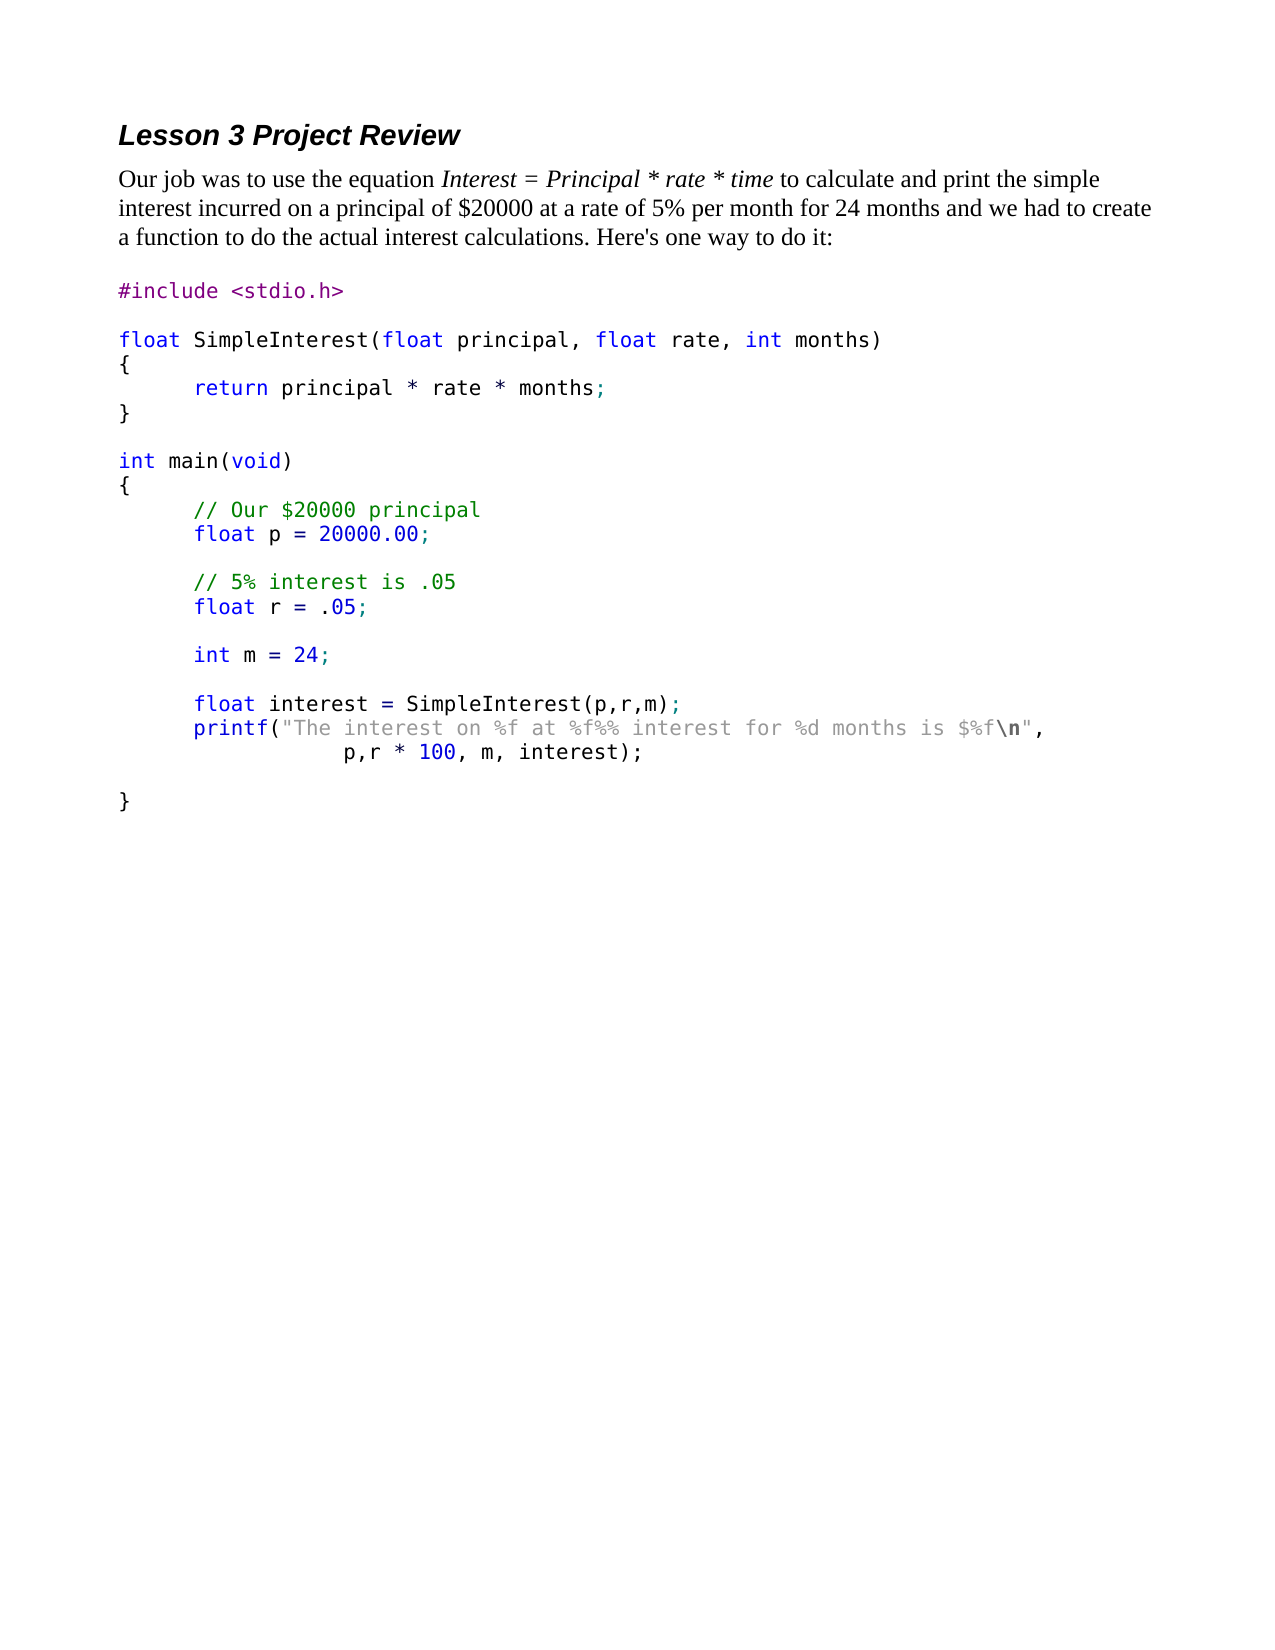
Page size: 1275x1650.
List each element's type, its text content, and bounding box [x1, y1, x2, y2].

text float SimpleInterest(float principal, float rate, int months) [118, 328, 1157, 352]
text p,r * 100, m, interest); [118, 740, 1157, 764]
text #include <stdio.h> [118, 279, 1157, 303]
text printf("The interest on %f at %f%% interest for %d months is $%f\n", [118, 716, 1157, 740]
text int m = 24; [118, 643, 1157, 667]
text { [118, 473, 1157, 498]
text } [118, 789, 1157, 813]
text } [118, 401, 1157, 425]
text Our job was to use the equation Interest = Principal * rate * time to calculate and print the simple interest incurred on a principal of $20000 at a rate of 5% per month for 24 months and we had to create a function to do the actual interest calculations. Here's one way to do it: [118, 164, 1157, 250]
text float r = .05; [118, 595, 1157, 619]
text float interest = SimpleInterest(p,r,m); [118, 692, 1157, 716]
subtitle Lesson 3 Project Review [118, 118, 1157, 152]
text { [118, 352, 1157, 376]
text // 5% interest is .05 [118, 570, 1157, 595]
text float p = 20000.00; [118, 522, 1157, 546]
text // Our $20000 principal [118, 498, 1157, 522]
text return principal * rate * months; [118, 376, 1157, 401]
text int main(void) [118, 449, 1157, 473]
